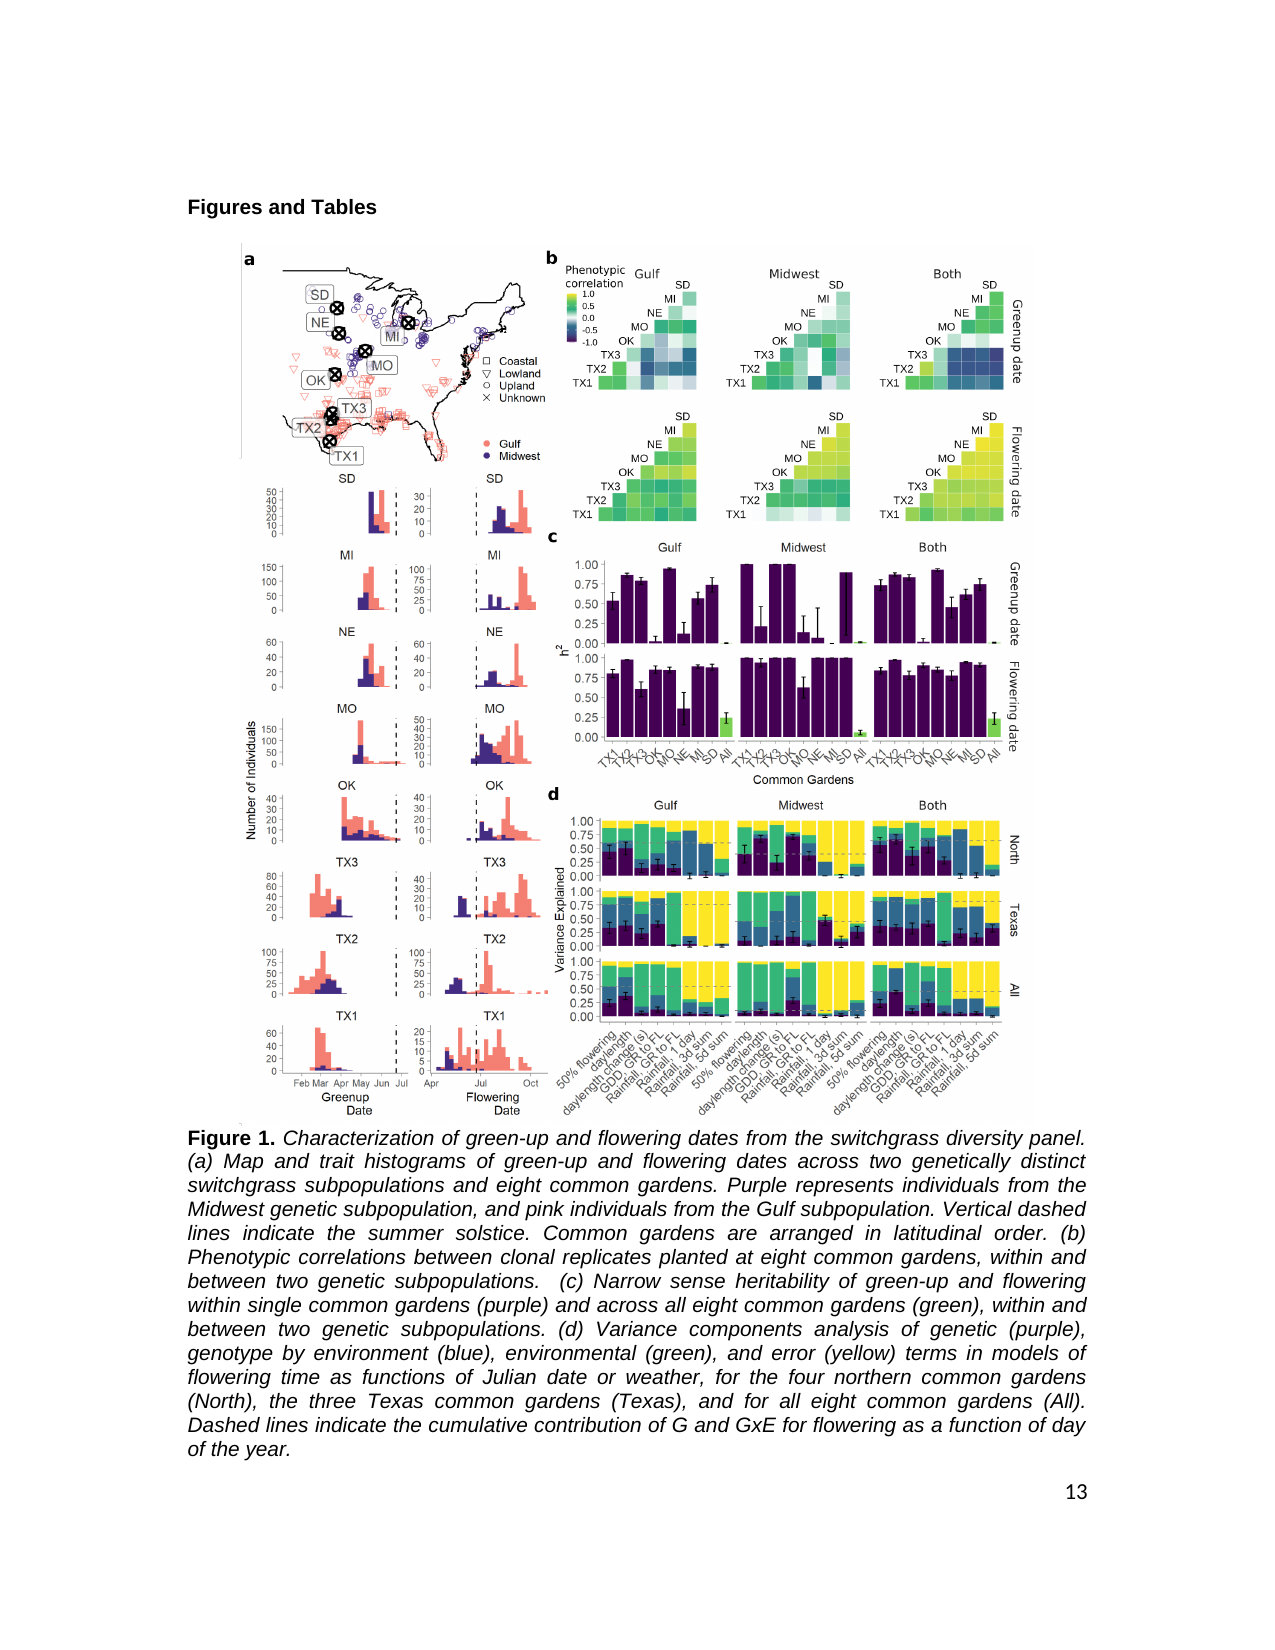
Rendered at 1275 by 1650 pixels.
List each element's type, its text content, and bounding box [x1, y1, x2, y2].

text Figures and Tables [187, 195, 1087, 219]
text Figure 1. Characterization of green-up and flowering dates from the switchgrass diversity panel. (a) Map and trait histograms of green-up and flowering dates across two genetically distinct switchgrass subpopulations and eight common gardens. Purple represents individuals from the Midwest genetic subpopulation, and pink individuals from the Gulf subpopulation. Vertical dashed lines indicate the summer solstice. Common gardens are arranged in latitudinal order. (b) Phenotypic correlations between clonal replicates planted at eight common gardens, within and between two genetic subpopulations. (c) Narrow sense heritability of green-up and flowering within single common gardens (purple) and across all eight common gardens (green), within and between two genetic subpopulations. (d) Variance components analysis of genetic (purple), genotype by environment (blue), environmental (green), and error (yellow) terms in models of flowering time as functions of Julian date or weather, for the four northern common gardens (North), the three Texas common gardens (Texas), and for all eight common gardens (All). Dashed lines indicate the cumulative contribution of G and GxE for flowering as a function of day of the year. [187, 243, 1087, 1461]
picture [239, 243, 1036, 1126]
